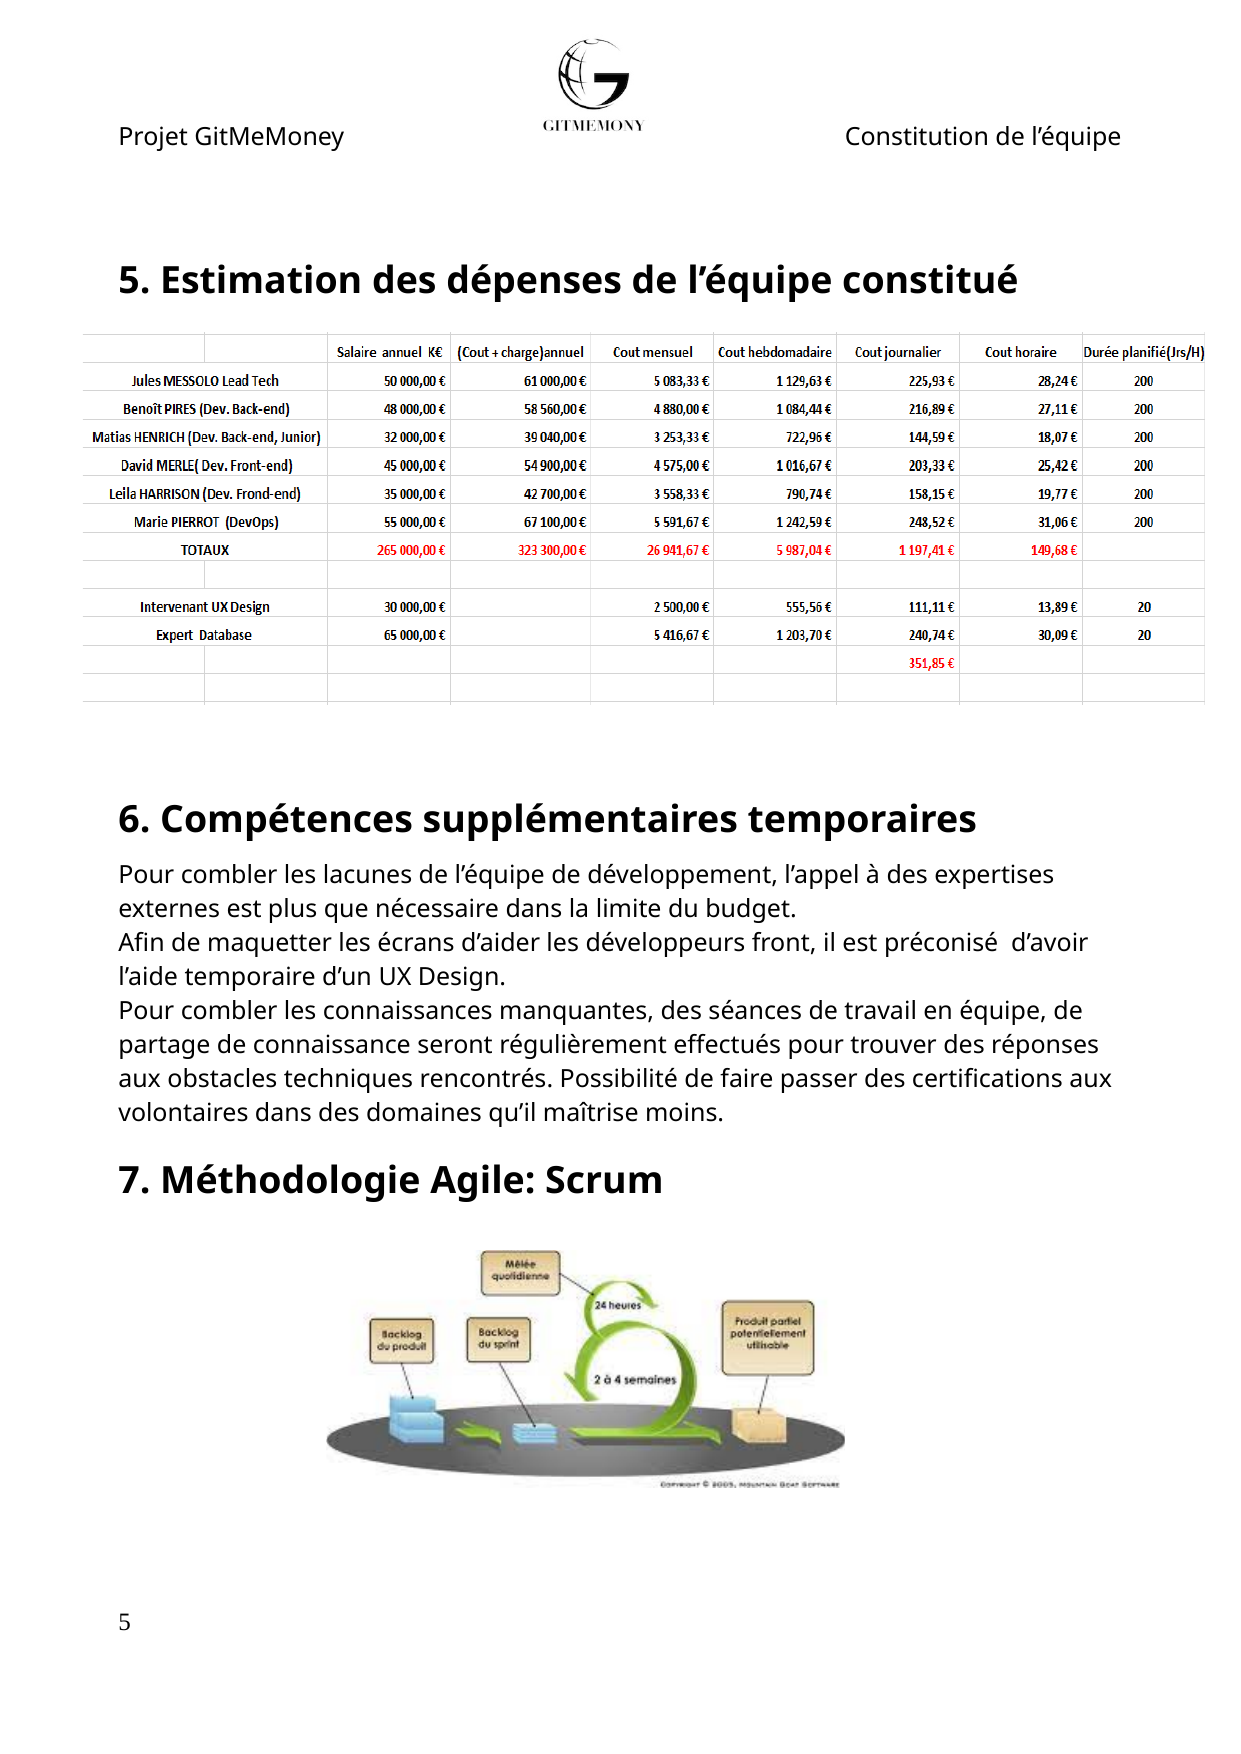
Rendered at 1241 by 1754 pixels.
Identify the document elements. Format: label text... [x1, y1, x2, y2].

subtitle 7. Méthodologie Agile: Scrum [118, 1154, 1122, 1205]
text Pour combler les connaissances manquantes, des séances de travail en équipe, de partage de connaissance seront régulièrement effectués pour trouver des réponses aux obstacles techniques rencontrés. Possibilité de faire passer des certifications aux volontaires dans des domaines qu’il maîtrise moins. [118, 993, 1122, 1129]
subtitle 5. Estimation des dépenses de l’équipe constitué [118, 253, 1122, 304]
subtitle 6. Compétences supplémentaires temporaires [118, 793, 1122, 844]
picture [82, 332, 1205, 705]
text Afin de maquetter les écrans d’aider les développeurs front, il est préconisé d’avoir l’aide temporaire d’un UX Design. [118, 924, 1122, 993]
picture [326, 1250, 845, 1488]
text Pour combler les lacunes de l’équipe de développement, l’appel à des expertises externes est plus que nécessaire dans la limite du budget. [118, 856, 1122, 924]
picture [507, 24, 674, 154]
